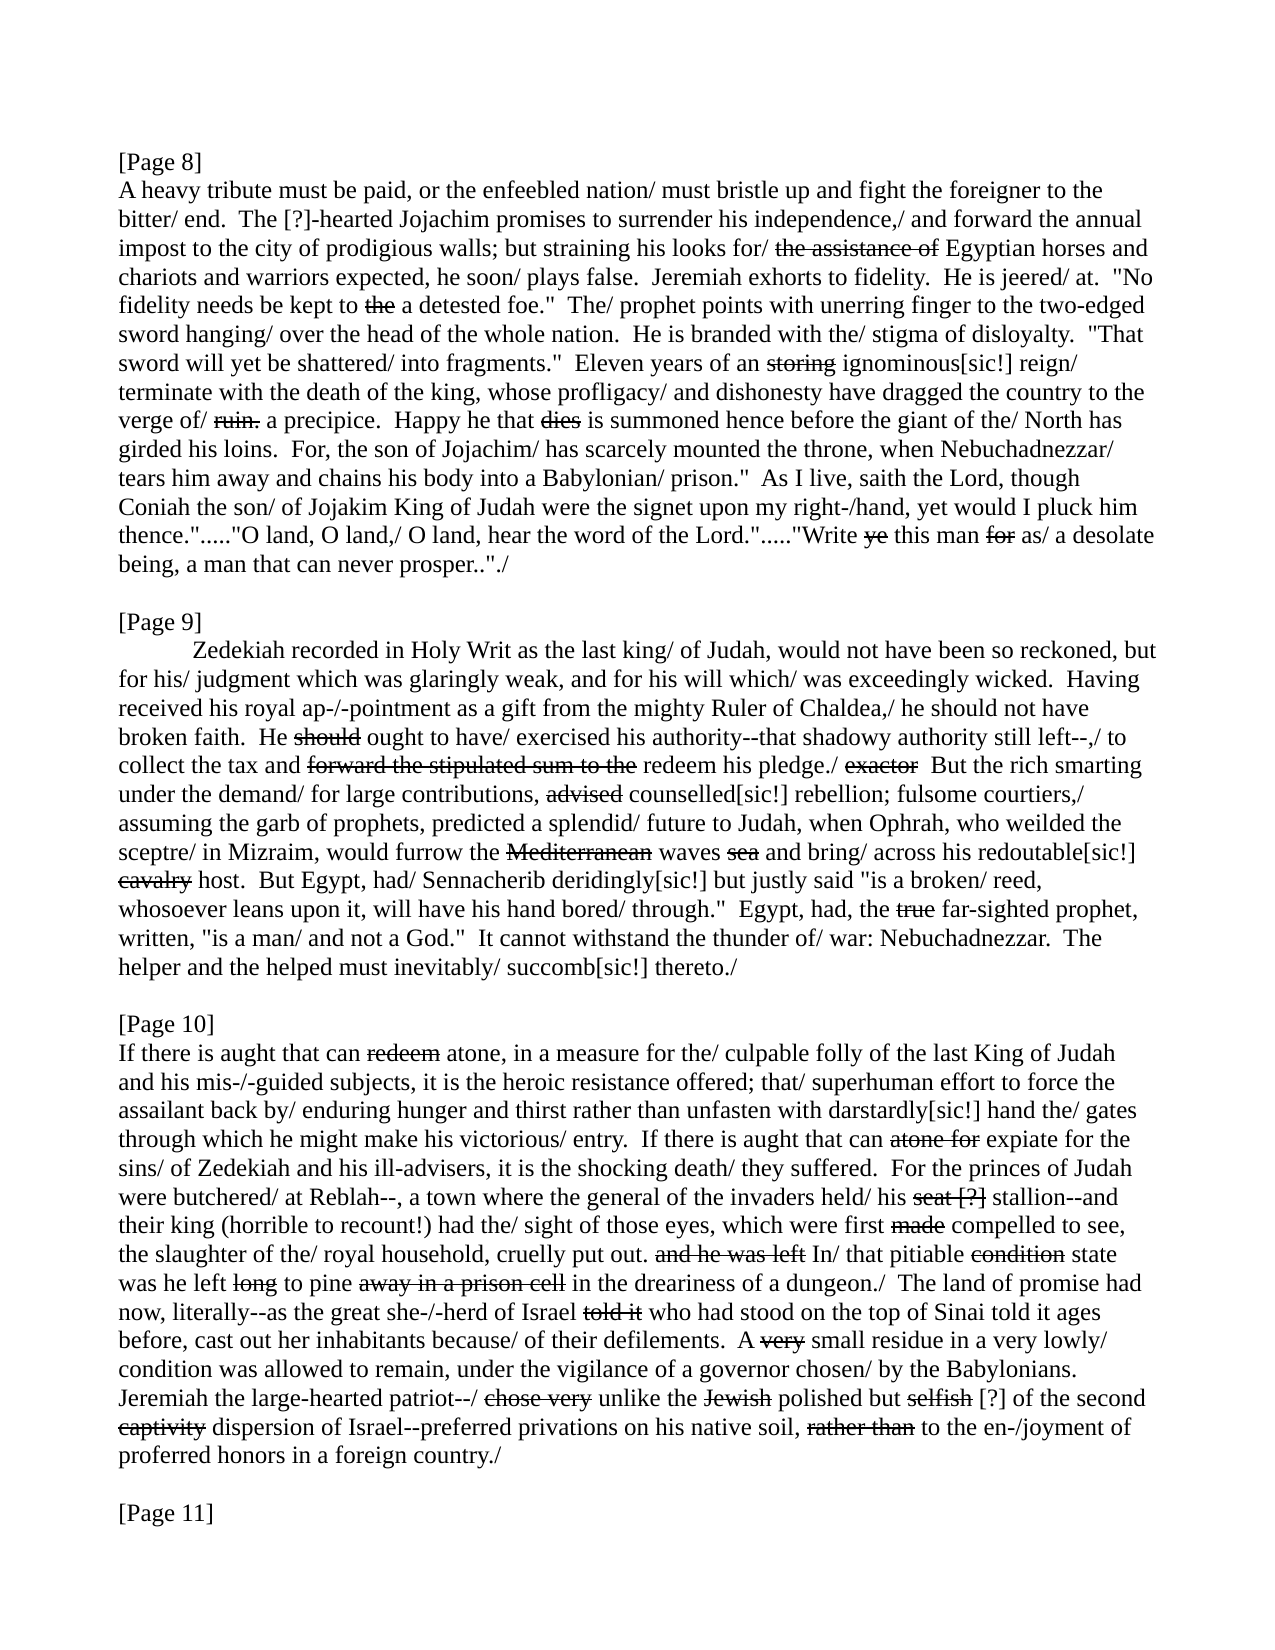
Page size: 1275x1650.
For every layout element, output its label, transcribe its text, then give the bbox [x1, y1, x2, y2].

text If there is aught that can redeem atone, in a measure for the/ culpable folly of the last King of Judah and his mis-/-guided subjects, it is the heroic resistance offered; that/ superhuman effort to force the assailant back by/ enduring hunger and thirst rather than unfasten with darstardly[sic!] hand the/ gates through which he might make his victorious/ entry. If there is aught that can atone for expiate for the sins/ of Zedekiah and his ill-advisers, it is the shocking death/ they suffered. For the princes of Judah were butchered/ at Reblah--, a town where the general of the invaders held/ his seat [?] stallion--and their king (horrible to recount!) had the/ sight of those eyes, which were first made compelled to see, the slaughter of the/ royal household, cruelly put out. and he was left In/ that pitiable condition state was he left long to pine away in a prison cell in the dreariness of a dungeon./ The land of promise had now, literally--as the great she-/-herd of Israel told it who had stood on the top of Sinai told it ages before, cast out her inhabitants because/ of their defilements. A very small residue in a very lowly/ condition was allowed to remain, under the vigilance of a governor chosen/ by the Babylonians. Jeremiah the large-hearted patriot--/ chose very unlike the Jewish polished but selfish [?] of the second captivity dispersion of Israel--preferred privations on his native soil, rather than to the en-/joyment of proferred honors in a foreign country./ [118, 1038, 1157, 1469]
text Zedekiah recorded in Holy Writ as the last king/ of Judah, would not have been so reckoned, but for his/ judgment which was glaringly weak, and for his will which/ was exceedingly wicked. Having received his royal ap-/-pointment as a gift from the mighty Ruler of Chaldea,/ he should not have broken faith. He should ought to have/ exercised his authority--that shadowy authority still left--,/ to collect the tax and forward the stipulated sum to the redeem his pledge./ exactor But the rich smarting under the demand/ for large contributions, advised counselled[sic!] rebellion; fulsome courtiers,/ assuming the garb of prophets, predicted a splendid/ future to Judah, when Ophrah, who weilded the sceptre/ in Mizraim, would furrow the Mediterranean waves sea and bring/ across his redoutable[sic!] cavalry host. But Egypt, had/ Sennacherib deridingly[sic!] but justly said "is a broken/ reed, whosoever leans upon it, will have his hand bored/ through." Egypt, had, the true far-sighted prophet, written, "is a man/ and not a God." It cannot withstand the thunder of/ war: Nebuchadnezzar. The helper and the helped must inevitably/ succomb[sic!] thereto./ [118, 636, 1157, 981]
text [Page 10] [118, 1009, 1157, 1038]
text [Page 9] [118, 607, 1157, 636]
text A heavy tribute must be paid, or the enfeebled nation/ must bristle up and fight the foreigner to the bitter/ end. The [?]-hearted Jojachim promises to surrender his independence,/ and forward the annual impost to the city of prodigious walls; but straining his looks for/ the assistance of Egyptian horses and chariots and warriors expected, he soon/ plays false. Jeremiah exhorts to fidelity. He is jeered/ at. "No fidelity needs be kept to the a detested foe." The/ prophet points with unerring finger to the two-edged sword hanging/ over the head of the whole nation. He is branded with the/ stigma of disloyalty. "That sword will yet be shattered/ into fragments." Eleven years of an storing ignominous[sic!] reign/ terminate with the death of the king, whose profligacy/ and dishonesty have dragged the country to the verge of/ ruin. a precipice. Happy he that dies is summoned hence before the giant of the/ North has girded his loins. For, the son of Jojachim/ has scarcely mounted the throne, when Nebuchadnezzar/ tears him away and chains his body into a Babylonian/ prison." As I live, saith the Lord, though Coniah the son/ of Jojakim King of Judah were the signet upon my right-/hand, yet would I pluck him thence."....."O land, O land,/ O land, hear the word of the Lord."....."Write ye this man for as/ a desolate being, a man that can never prosper.."./ [118, 176, 1157, 578]
text [Page 8] [118, 147, 1157, 176]
text [Page 11] [118, 1498, 1157, 1527]
